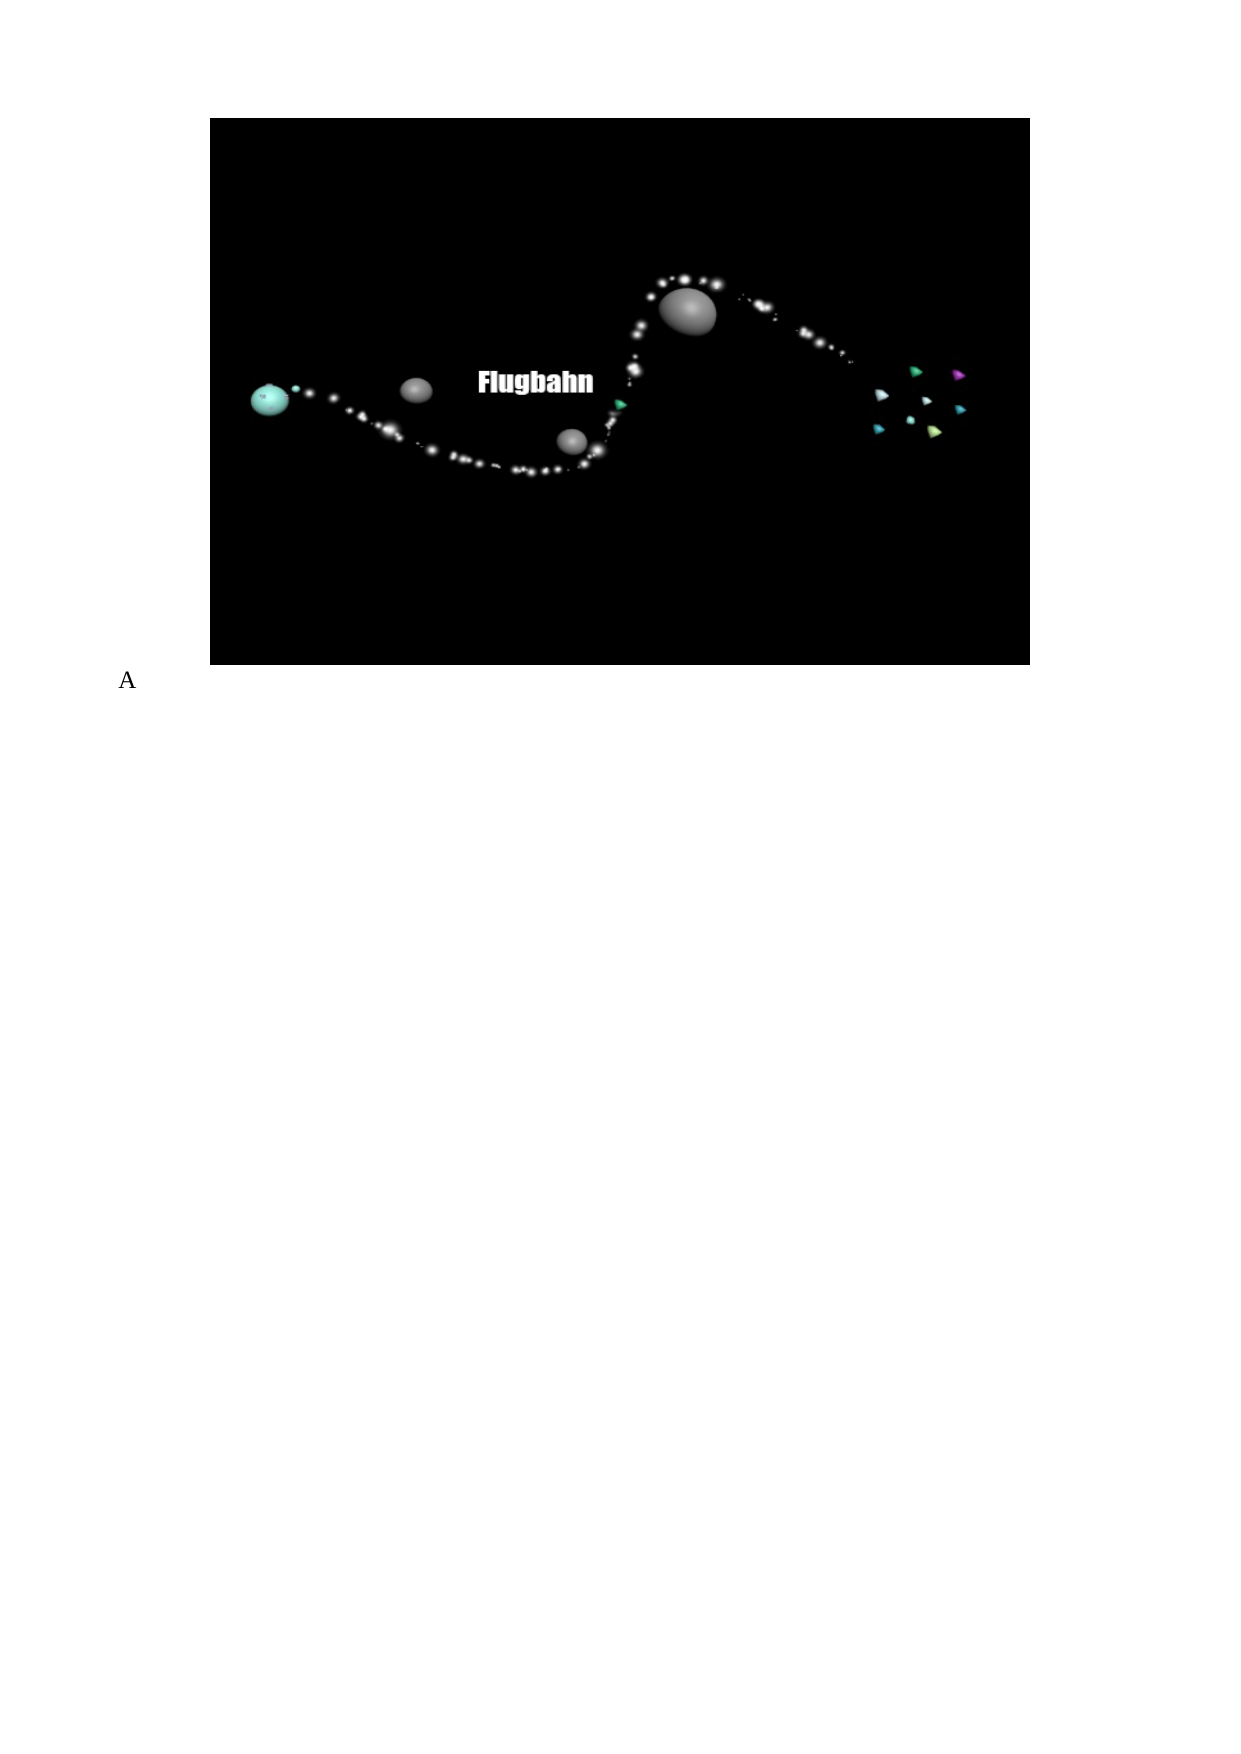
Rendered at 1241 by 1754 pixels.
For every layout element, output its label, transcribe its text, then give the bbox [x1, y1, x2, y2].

picture [210, 118, 1030, 665]
text A [118, 118, 1122, 693]
